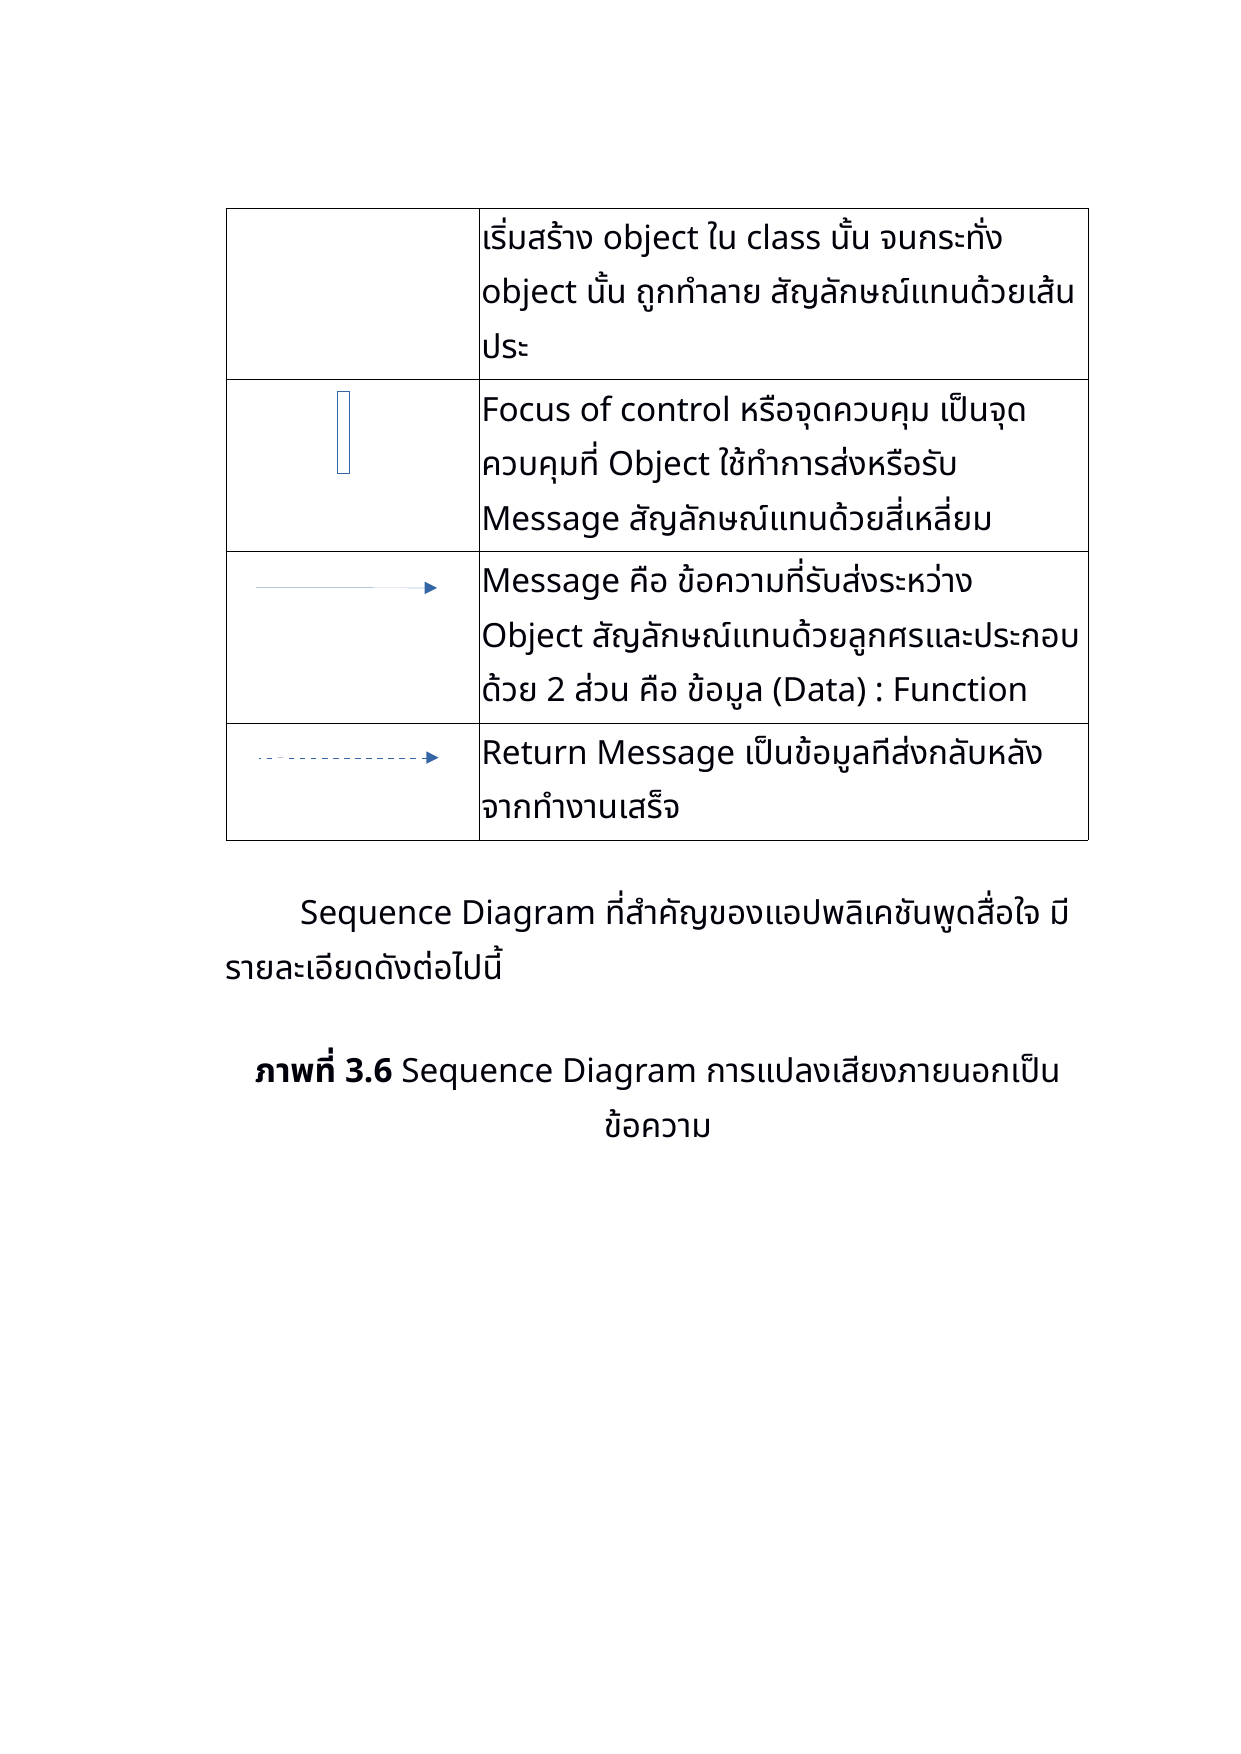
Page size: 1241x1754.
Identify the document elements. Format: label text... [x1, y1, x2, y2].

text Sequence Diagram ที่สำคัญของแอปพลิเคชันพูดสื่อใจ มีรายละเอียดดังต่อไปนี้ [225, 889, 1090, 994]
table_cell Focus of control หรือจุดควบคุม เป็นจุดควบคุมที่ Object ใช้ทำการส่งหรือรับ Message สัญลักษณ์แทนด้วยสี่เหลี่ยม [480, 380, 1088, 551]
table_cell [227, 209, 479, 379]
text ภาพที่ 3.6 Sequence Diagram การแปลงเสียงภายนอกเป็นข้อความ [225, 1047, 1090, 1152]
table_cell Return Message เป็นข้อมูลทีส่งกลับหลังจากทำงานเสร็จ [480, 724, 1088, 839]
table_cell Message คือ ข้อความที่รับส่งระหว่าง Object สัญลักษณ์แทนด้วยลูกศรและประกอบด้วย 2 ส่วน คือ ข้อมูล (Data) : Function [480, 552, 1088, 723]
table_cell เริ่มสร้าง object ใน class นั้น จนกระทั่ง object นั้น ถูกทำลาย สัญลักษณ์แทนด้วยเส้นประ [480, 209, 1088, 379]
table_cell [227, 724, 479, 839]
table_cell [227, 552, 479, 723]
table_cell [227, 380, 479, 551]
